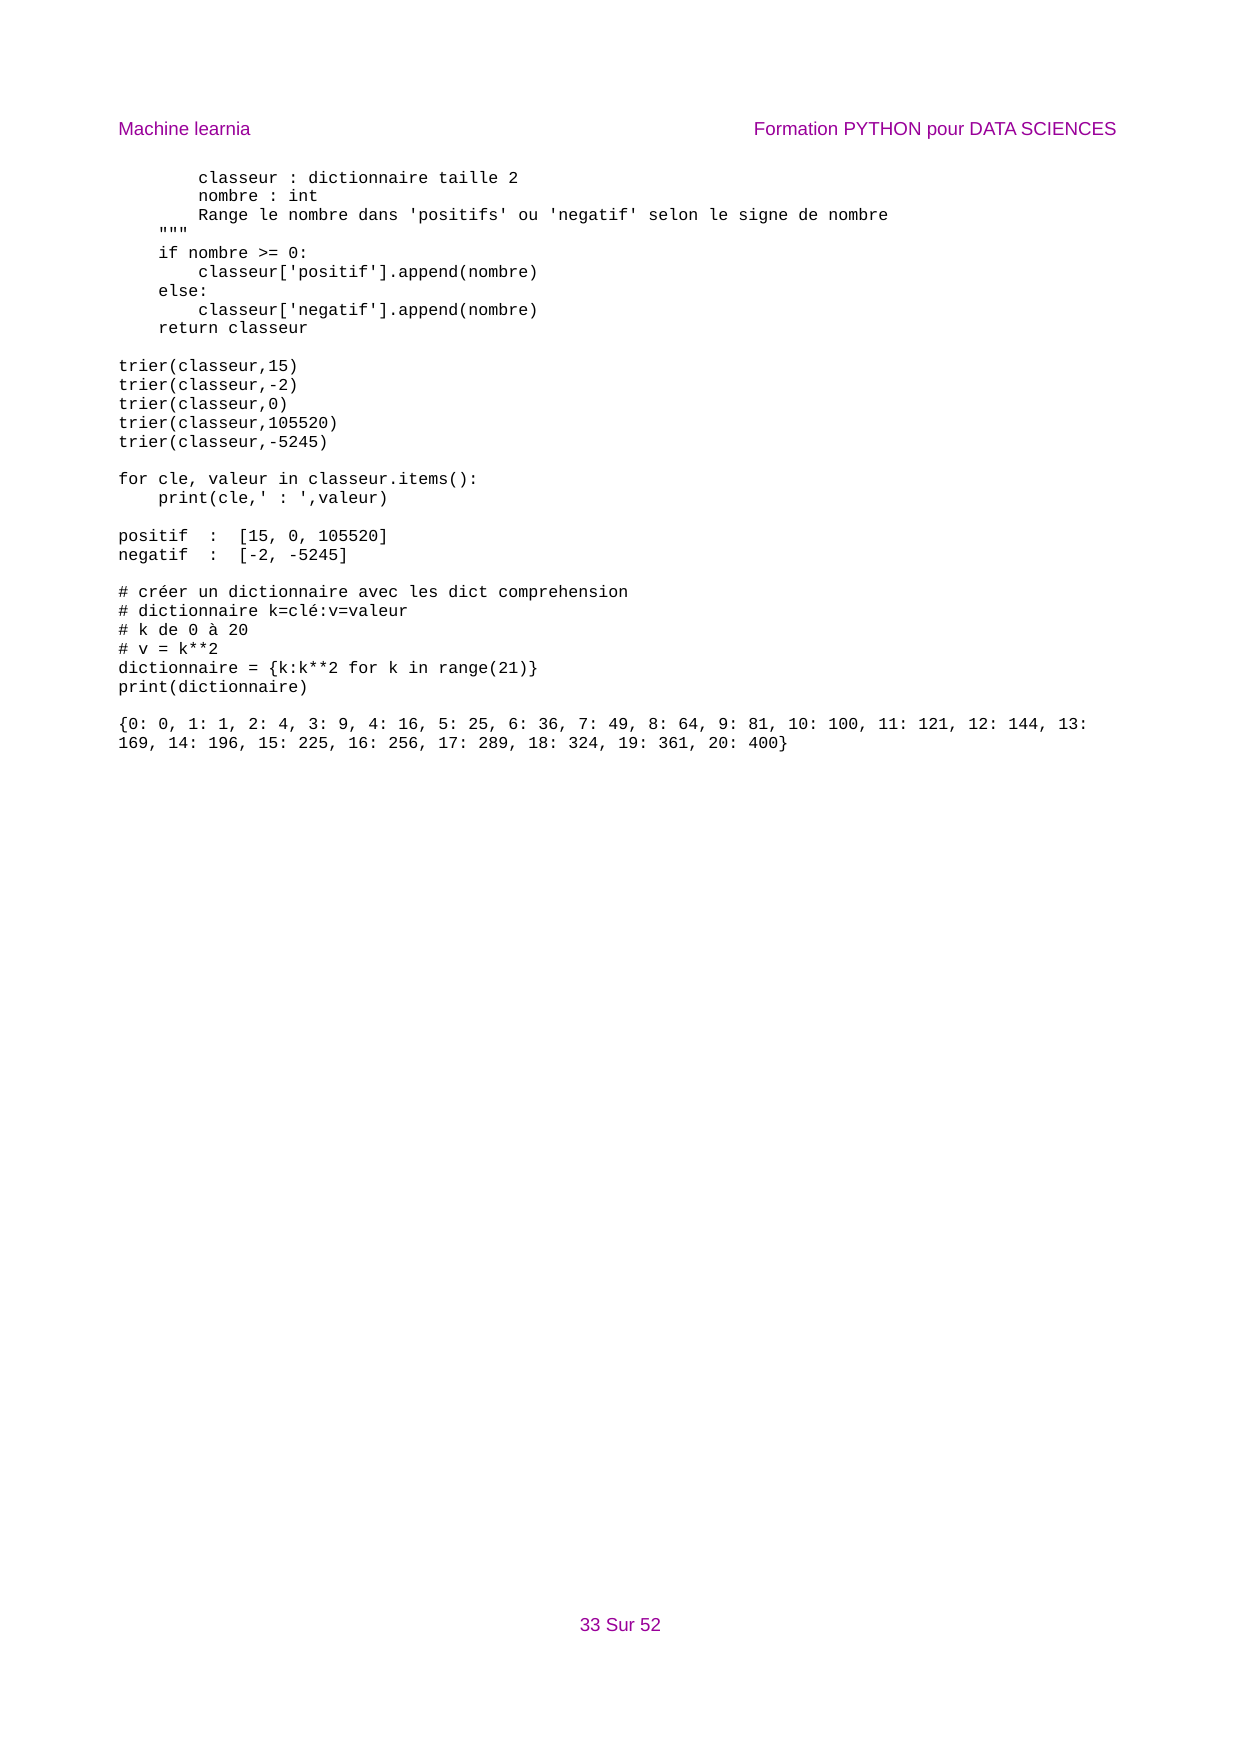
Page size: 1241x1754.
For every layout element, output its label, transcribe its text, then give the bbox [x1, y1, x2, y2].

text nombre : int [118, 188, 1122, 207]
text if nombre >= 0: [118, 244, 1122, 263]
text """ [118, 226, 1122, 244]
text trier(classeur,0) [118, 395, 1122, 414]
text trier(classeur,105520) [118, 414, 1122, 433]
text classeur['positif'].append(nombre) [118, 263, 1122, 282]
text else: [118, 282, 1122, 301]
text positif : [15, 0, 105520] [118, 527, 1122, 546]
text trier(classeur,-2) [118, 377, 1122, 395]
text {0: 0, 1: 1, 2: 4, 3: 9, 4: 16, 5: 25, 6: 36, 7: 49, 8: 64, 9: 81, 10: 100, 11: 121, 12: 144, 13: 169, 14: 196, 15: 225, 16: 256, 17: 289, 18: 324, 19: 361, 20: 400} [118, 716, 1122, 754]
text # k de 0 à 20 [118, 622, 1122, 641]
text classeur : dictionnaire taille 2 [118, 169, 1122, 188]
text # créer un dictionnaire avec les dict comprehension [118, 584, 1122, 603]
text dictionnaire = {k:k**2 for k in range(21)} [118, 659, 1122, 678]
text print(dictionnaire) [118, 678, 1122, 697]
text Range le nombre dans 'positifs' ou 'negatif' selon le signe de nombre [118, 207, 1122, 226]
text print(cle,' : ',valeur) [118, 490, 1122, 508]
text classeur['negatif'].append(nombre) [118, 301, 1122, 320]
text for cle, valeur in classeur.items(): [118, 471, 1122, 490]
text negatif : [-2, -5245] [118, 546, 1122, 565]
text # dictionnaire k=clé:v=valeur [118, 603, 1122, 622]
text trier(classeur,-5245) [118, 433, 1122, 452]
text # v = k**2 [118, 641, 1122, 659]
text trier(classeur,15) [118, 358, 1122, 377]
text return classeur [118, 320, 1122, 339]
